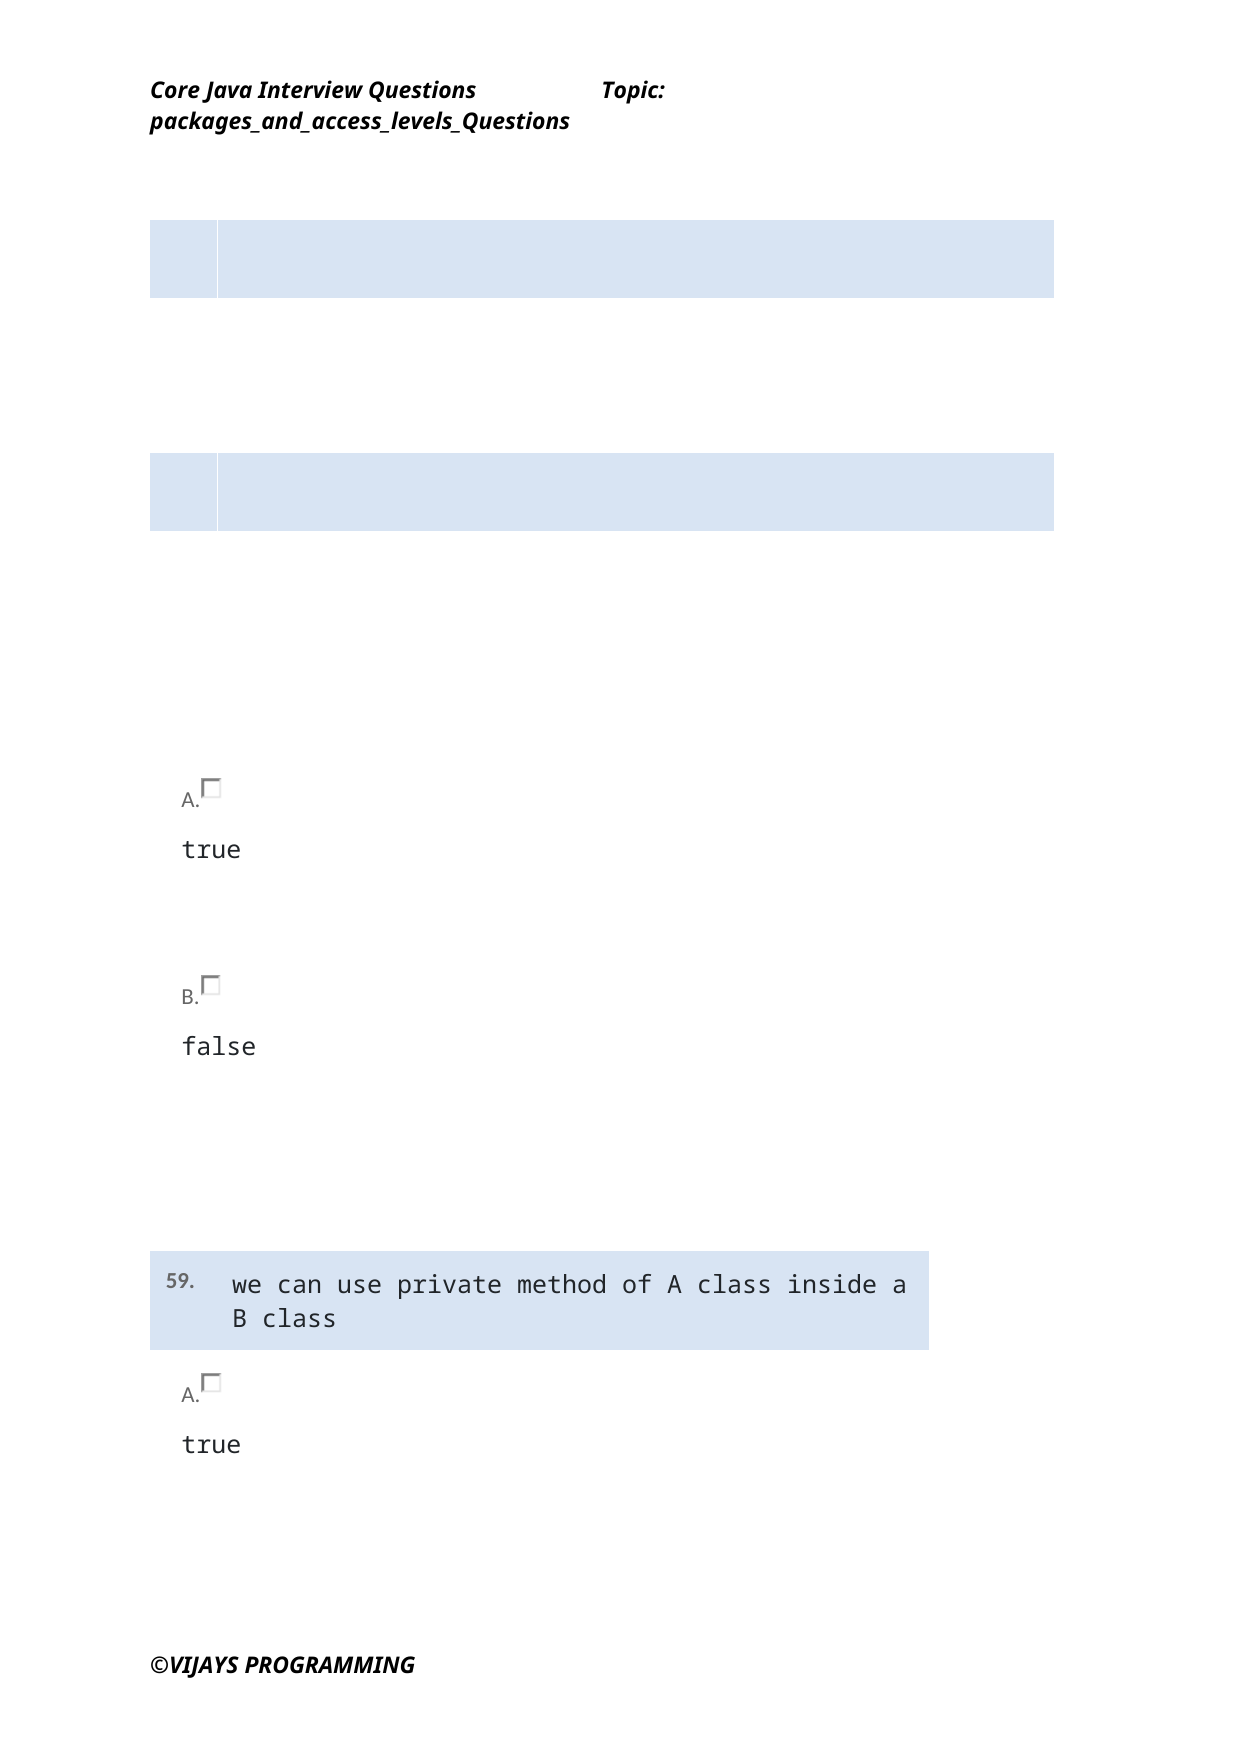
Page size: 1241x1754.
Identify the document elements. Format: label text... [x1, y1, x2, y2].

table_header [181, 314, 250, 367]
table_cell [150, 298, 1090, 383]
table_header A. true [181, 1366, 250, 1563]
table_header [218, 220, 1054, 298]
table_cell [150, 615, 1090, 685]
table_header [150, 685, 1090, 756]
table_header [181, 546, 250, 599]
table_header [150, 220, 217, 298]
table_cell [218, 453, 1054, 531]
table_header A. true [181, 771, 250, 968]
table_header we can use private method of A class inside a B class [216, 1251, 929, 1350]
table_header [929, 1251, 1060, 1350]
table_header [150, 756, 1090, 1181]
table_header B. false [181, 968, 264, 1165]
table_cell [150, 453, 217, 531]
table_header [1054, 220, 1090, 298]
table_cell [1054, 453, 1090, 531]
table_cell [150, 150, 1090, 220]
table_cell [150, 383, 1090, 453]
table_cell [150, 1181, 1090, 1251]
table_cell [150, 1350, 1090, 1578]
table_cell [150, 531, 1090, 615]
table_header 59. [150, 1251, 216, 1350]
table_header [1060, 1251, 1090, 1350]
